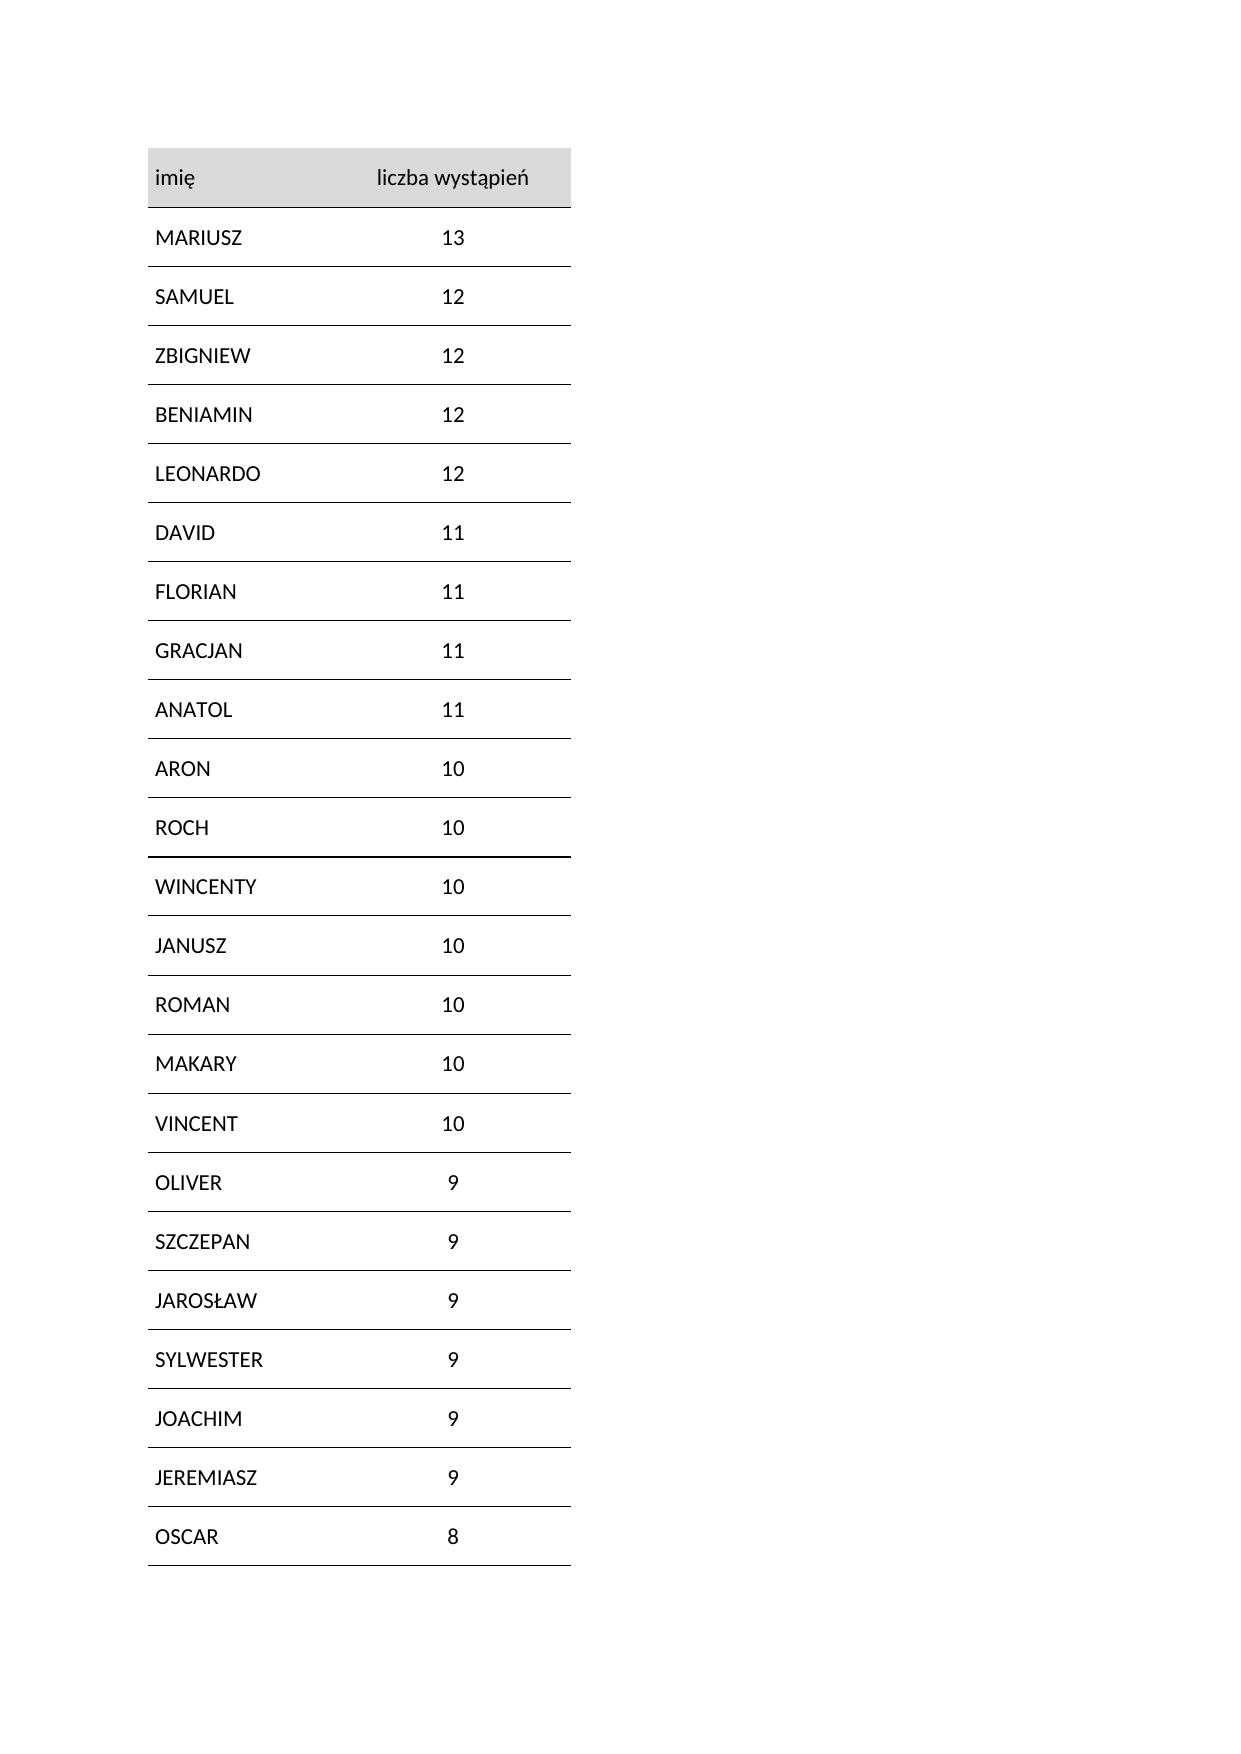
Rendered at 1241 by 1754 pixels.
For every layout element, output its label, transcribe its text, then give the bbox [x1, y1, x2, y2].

table_cell 9 [335, 1271, 571, 1329]
table_cell 10 [335, 739, 571, 797]
table_cell 12 [335, 267, 571, 325]
table_cell 10 [335, 798, 571, 856]
table_cell 12 [335, 326, 571, 384]
table_cell ROCH [148, 798, 335, 856]
table_header liczba wystąpień [335, 148, 571, 207]
table_cell VINCENT [148, 1094, 335, 1152]
table_cell 10 [335, 1035, 571, 1093]
table_cell 10 [335, 1094, 571, 1152]
table_cell FLORIAN [148, 562, 335, 620]
table_cell ROMAN [148, 976, 335, 1033]
table_cell 11 [335, 621, 571, 679]
table_cell 11 [335, 503, 571, 561]
table_cell SZCZEPAN [148, 1212, 335, 1270]
table_cell ANATOL [148, 680, 335, 738]
table_cell WINCENTY [148, 858, 335, 915]
table_cell 10 [335, 858, 571, 915]
table_cell 12 [335, 444, 571, 502]
table_cell 11 [335, 562, 571, 620]
table_cell MARIUSZ [148, 208, 335, 266]
table_cell OSCAR [148, 1507, 335, 1565]
table_cell 12 [335, 385, 571, 443]
table_cell JEREMIASZ [148, 1448, 335, 1506]
table_cell 9 [335, 1448, 571, 1506]
table_cell BENIAMIN [148, 385, 335, 443]
table_cell 8 [335, 1507, 571, 1565]
table_header imię [148, 148, 335, 207]
table_cell JOACHIM [148, 1389, 335, 1447]
table_cell MAKARY [148, 1035, 335, 1093]
table_cell 9 [335, 1212, 571, 1270]
table_cell ARON [148, 739, 335, 797]
table_cell 10 [335, 976, 571, 1033]
table_cell GRACJAN [148, 621, 335, 679]
table_cell OLIVER [148, 1153, 335, 1211]
table_cell JANUSZ [148, 916, 335, 974]
table_cell 10 [335, 916, 571, 974]
table_cell 9 [335, 1153, 571, 1211]
table_cell 13 [335, 208, 571, 266]
table_cell JAROSŁAW [148, 1271, 335, 1329]
table_cell SAMUEL [148, 267, 335, 325]
table_cell SYLWESTER [148, 1330, 335, 1388]
table_cell ZBIGNIEW [148, 326, 335, 384]
table_cell 11 [335, 680, 571, 738]
table_cell 9 [335, 1389, 571, 1447]
table_cell 9 [335, 1330, 571, 1388]
table_cell LEONARDO [148, 444, 335, 502]
table_cell DAVID [148, 503, 335, 561]
